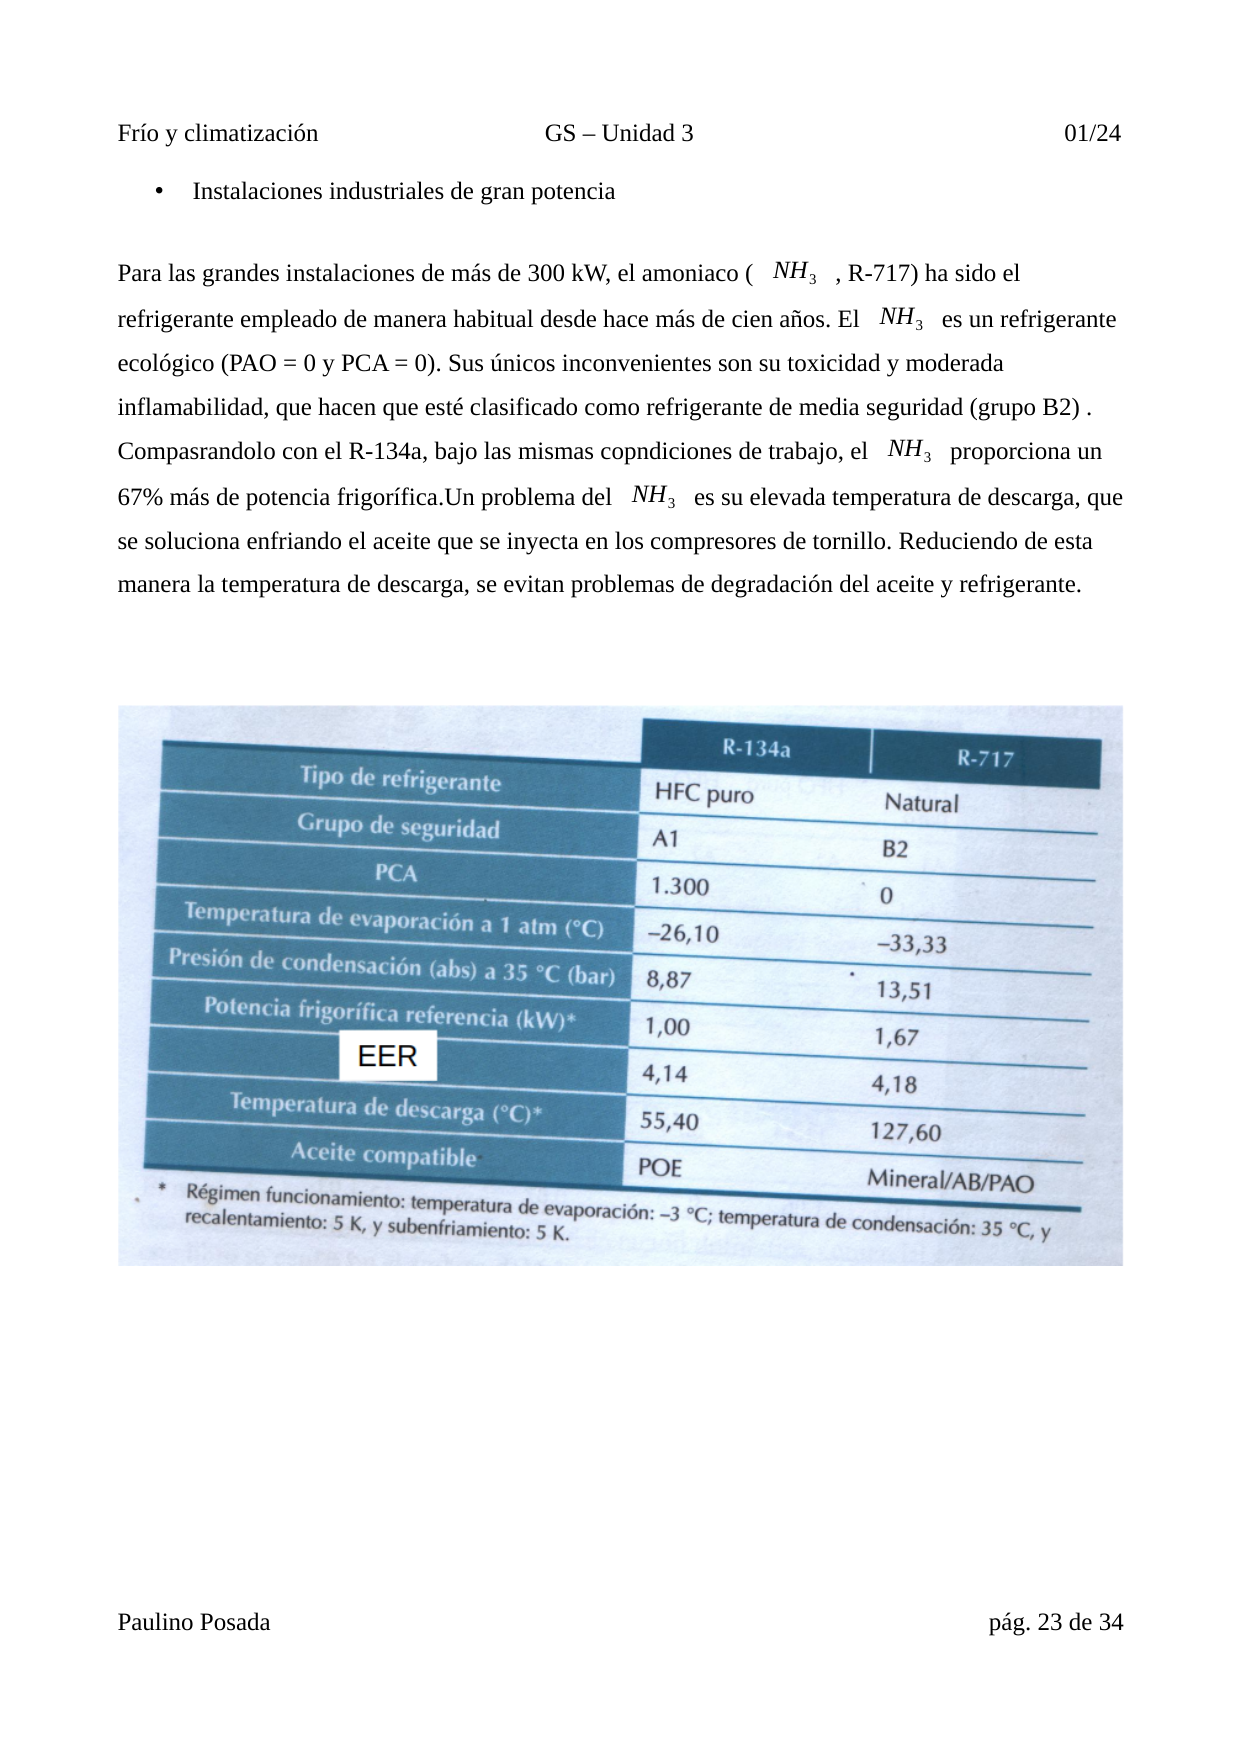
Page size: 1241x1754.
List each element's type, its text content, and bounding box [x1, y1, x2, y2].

text Para las grandes instalaciones de más de 300 kW, el amoniaco (, R-717) ha sido el refrigerante empleado de manera habitual desde hace más de cien años. Eles un refrigerante ecológico (PAO = 0 y PCA = 0). Sus únicos inconvenientes son su toxicidad y moderada inflamabilidad, que hacen que esté clasificado como refrigerante de media seguridad (grupo B2) . Compasrandolo con el R-134a, bajo las mismas copndiciones de trabajo, elproporciona un 67% más de potencia frigorífica.Un problema deles su elevada temperatura de descarga, que se soluciona enfriando el aceite que se inyecta en los compresores de tornillo. Reduciendo de esta manera la temperatura de descarga, se evitan problemas de degradación del aceite y refrigerante. [117, 257, 1123, 598]
list Instalaciones industriales de gran potencia [155, 176, 1123, 205]
picture [117, 705, 1124, 1266]
